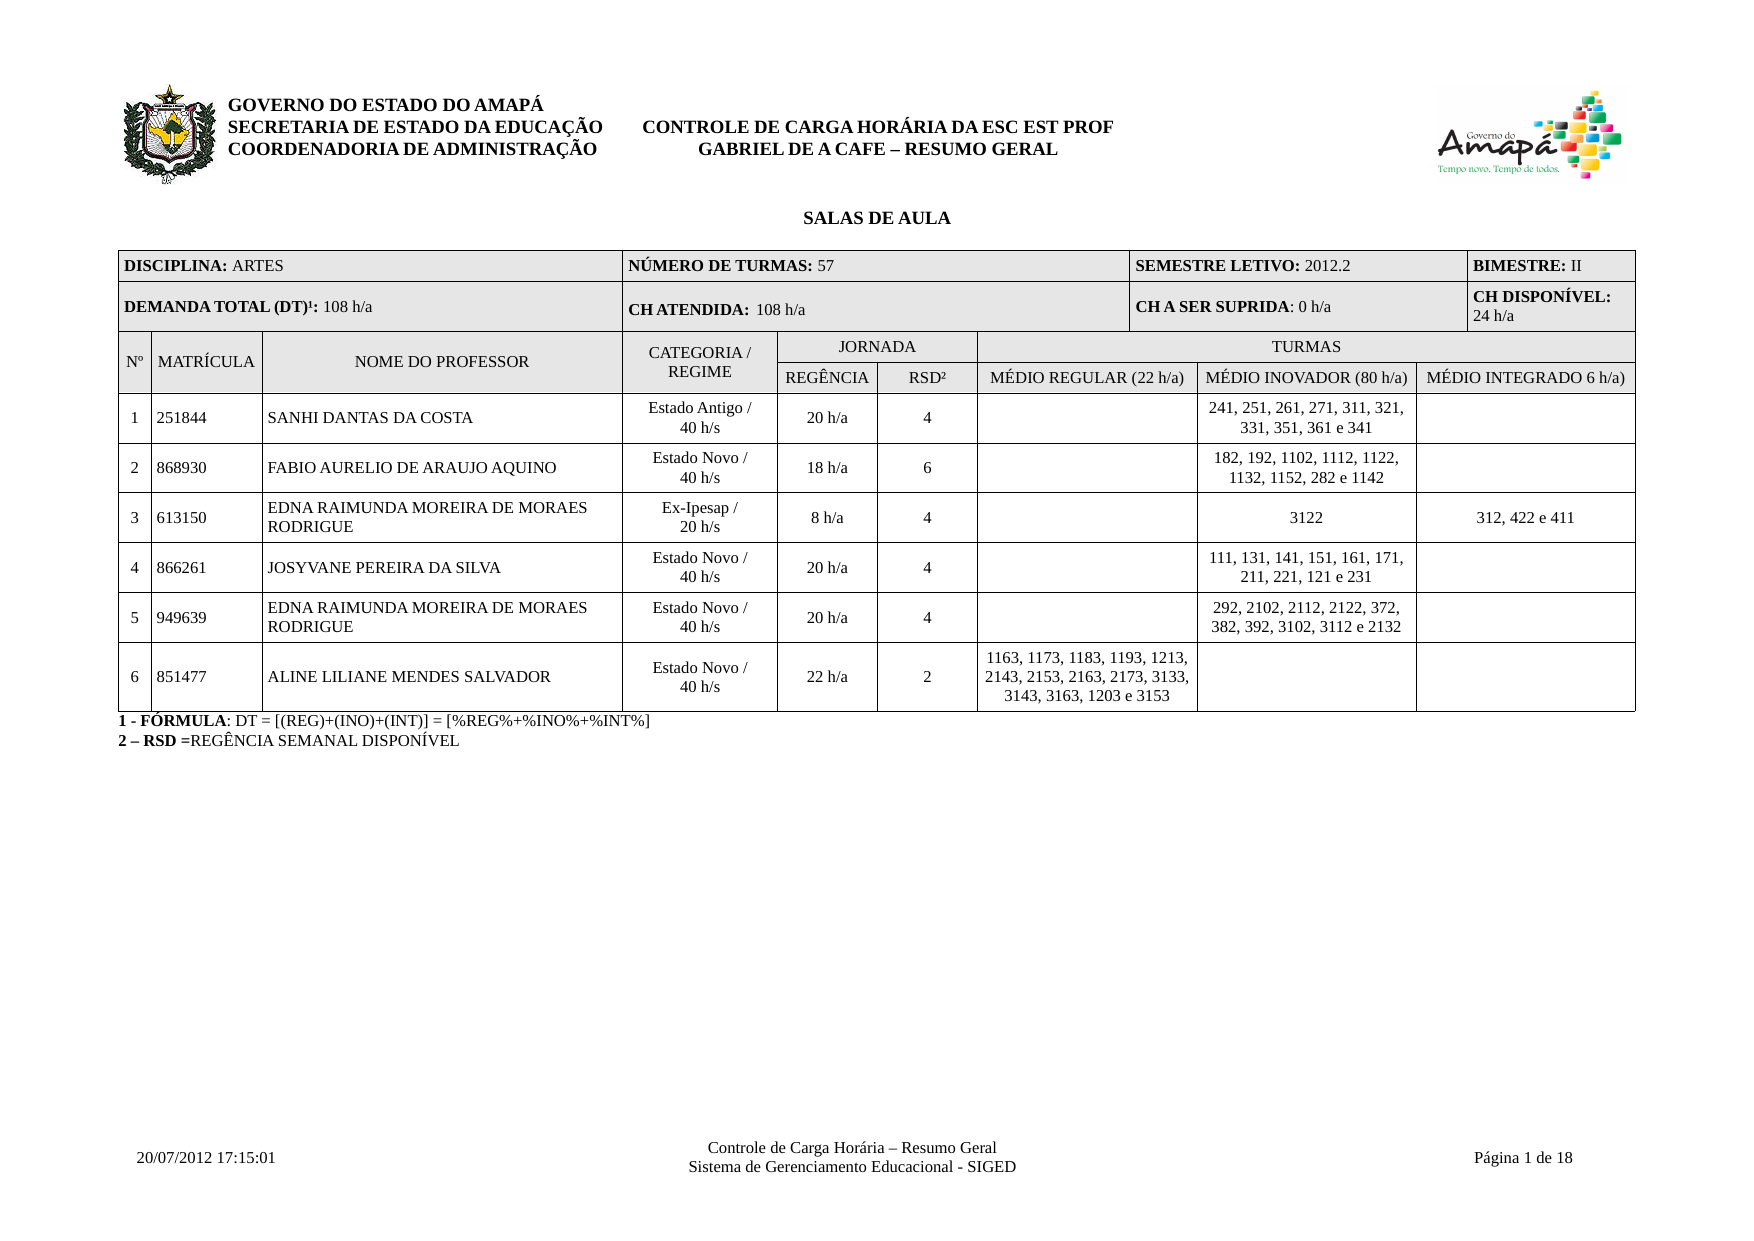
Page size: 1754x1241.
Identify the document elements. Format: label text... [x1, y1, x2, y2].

table_cell NOME DO PROFESSOR [263, 332, 622, 392]
table_cell 4 [119, 543, 151, 592]
table_cell 18 h/a [778, 444, 877, 492]
table_cell Estado Novo / 40 h/s [623, 643, 777, 711]
table_cell Estado Novo / 40 h/s [623, 543, 777, 592]
table_cell 312, 422 e 411 [1417, 493, 1635, 542]
table_header DISCIPLINA: ARTES [119, 251, 622, 281]
table_cell [1417, 593, 1635, 642]
table_cell 2 [119, 444, 151, 492]
table_cell Estado Novo / 40 h/s [623, 444, 777, 492]
table_cell 241, 251, 261, 271, 311, 321, 331, 351, 361 e 341 [1198, 394, 1416, 442]
table_cell 1163, 1173, 1183, 1193, 1213, 2143, 2153, 2163, 2173, 3133, 3143, 3163, 1203 e 3153 [978, 643, 1197, 711]
table_cell Estado Antigo / 40 h/s [623, 394, 777, 442]
table_cell 1 [119, 394, 151, 442]
picture [123, 84, 218, 185]
table_cell REGÊNCIA [778, 363, 877, 392]
table_cell Estado Novo / 40 h/s [623, 593, 777, 642]
table_cell MÉDIO INOVADOR (80 h/a) [1198, 363, 1416, 392]
table_cell 4 [878, 543, 977, 592]
table_cell 4 [878, 394, 977, 442]
table_header SEMESTRE LETIVO: 2012.2 [1130, 251, 1467, 281]
text SALAS DE AULA [118, 207, 1636, 229]
table_cell 613150 [152, 493, 262, 542]
table_cell 20 h/a [778, 394, 877, 442]
table_cell 20 h/a [778, 543, 877, 592]
table_cell 851477 [152, 643, 262, 711]
table_cell RSD² [878, 363, 977, 392]
text 2 – RSD =REGÊNCIA SEMANAL DISPONÍVEL [118, 730, 1636, 749]
table_cell CH DISPONÍVEL: 24 h/a [1468, 282, 1635, 331]
table_cell 2 [878, 643, 977, 711]
table_cell 22 h/a [778, 643, 877, 711]
table_cell 4 [878, 593, 977, 642]
table_cell 868930 [152, 444, 262, 492]
table_cell ALINE LILIANE MENDES SALVADOR [263, 643, 622, 711]
table_cell DEMANDA TOTAL (DT)¹: 108 h/a [119, 282, 622, 331]
table_cell JORNADA [778, 332, 977, 362]
table_cell 182, 192, 1102, 1112, 1122, 1132, 1152, 282 e 1142 [1198, 444, 1416, 492]
table_cell MÉDIO INTEGRADO 6 h/a) [1417, 363, 1635, 392]
text 1 - FÓRMULA: DT = [(REG)+(INO)+(INT)] = [%REG%+%INO%+%INT%] [118, 711, 1636, 730]
table_cell 6 [878, 444, 977, 492]
table_cell 251844 [152, 394, 262, 442]
table_cell EDNA RAIMUNDA MOREIRA DE MORAES RODRIGUE [263, 493, 622, 542]
table_cell CH A SER SUPRIDA: 0 h/a [1130, 282, 1467, 331]
table_cell 5 [119, 593, 151, 642]
table_cell Ex-Ipesap / 20 h/s [623, 493, 777, 542]
table_cell 6 [119, 643, 151, 711]
picture [1433, 84, 1629, 185]
table_cell CATEGORIA / REGIME [623, 332, 777, 392]
table_cell MATRÍCULA [152, 332, 262, 392]
table_cell JOSYVANE PEREIRA DA SILVA [263, 543, 622, 592]
table_cell 8 h/a [778, 493, 877, 542]
table_header BIMESTRE: II [1468, 251, 1635, 281]
table_cell SANHI DANTAS DA COSTA [263, 394, 622, 442]
table_cell [1417, 444, 1635, 492]
table_cell CH ATENDIDA: 108 h/a [623, 282, 1129, 331]
table_cell 292, 2102, 2112, 2122, 372, 382, 392, 3102, 3112 e 2132 [1198, 593, 1416, 642]
table_cell 866261 [152, 543, 262, 592]
table_cell [1417, 394, 1635, 442]
table_cell 4 [878, 493, 977, 542]
table_cell 949639 [152, 593, 262, 642]
table_cell 20 h/a [778, 593, 877, 642]
table_cell [1198, 643, 1416, 711]
table_cell TURMAS [978, 332, 1635, 362]
table_cell [1417, 643, 1635, 711]
table_cell 3 [119, 493, 151, 542]
table_cell EDNA RAIMUNDA MOREIRA DE MORAES RODRIGUE [263, 593, 622, 642]
table_cell 111, 131, 141, 151, 161, 171, 211, 221, 121 e 231 [1198, 543, 1416, 592]
table_cell [978, 394, 1197, 442]
table_cell [1417, 543, 1635, 592]
table_cell [978, 493, 1197, 542]
table_cell 3122 [1198, 493, 1416, 542]
table_cell MÉDIO REGULAR (22 h/a) [978, 363, 1197, 392]
table_cell [978, 593, 1197, 642]
table_cell Nº [119, 332, 151, 392]
table_cell FABIO AURELIO DE ARAUJO AQUINO [263, 444, 622, 492]
table_cell [978, 543, 1197, 592]
table_header NÚMERO DE TURMAS: 57 [623, 251, 1129, 281]
table_cell [978, 444, 1197, 492]
